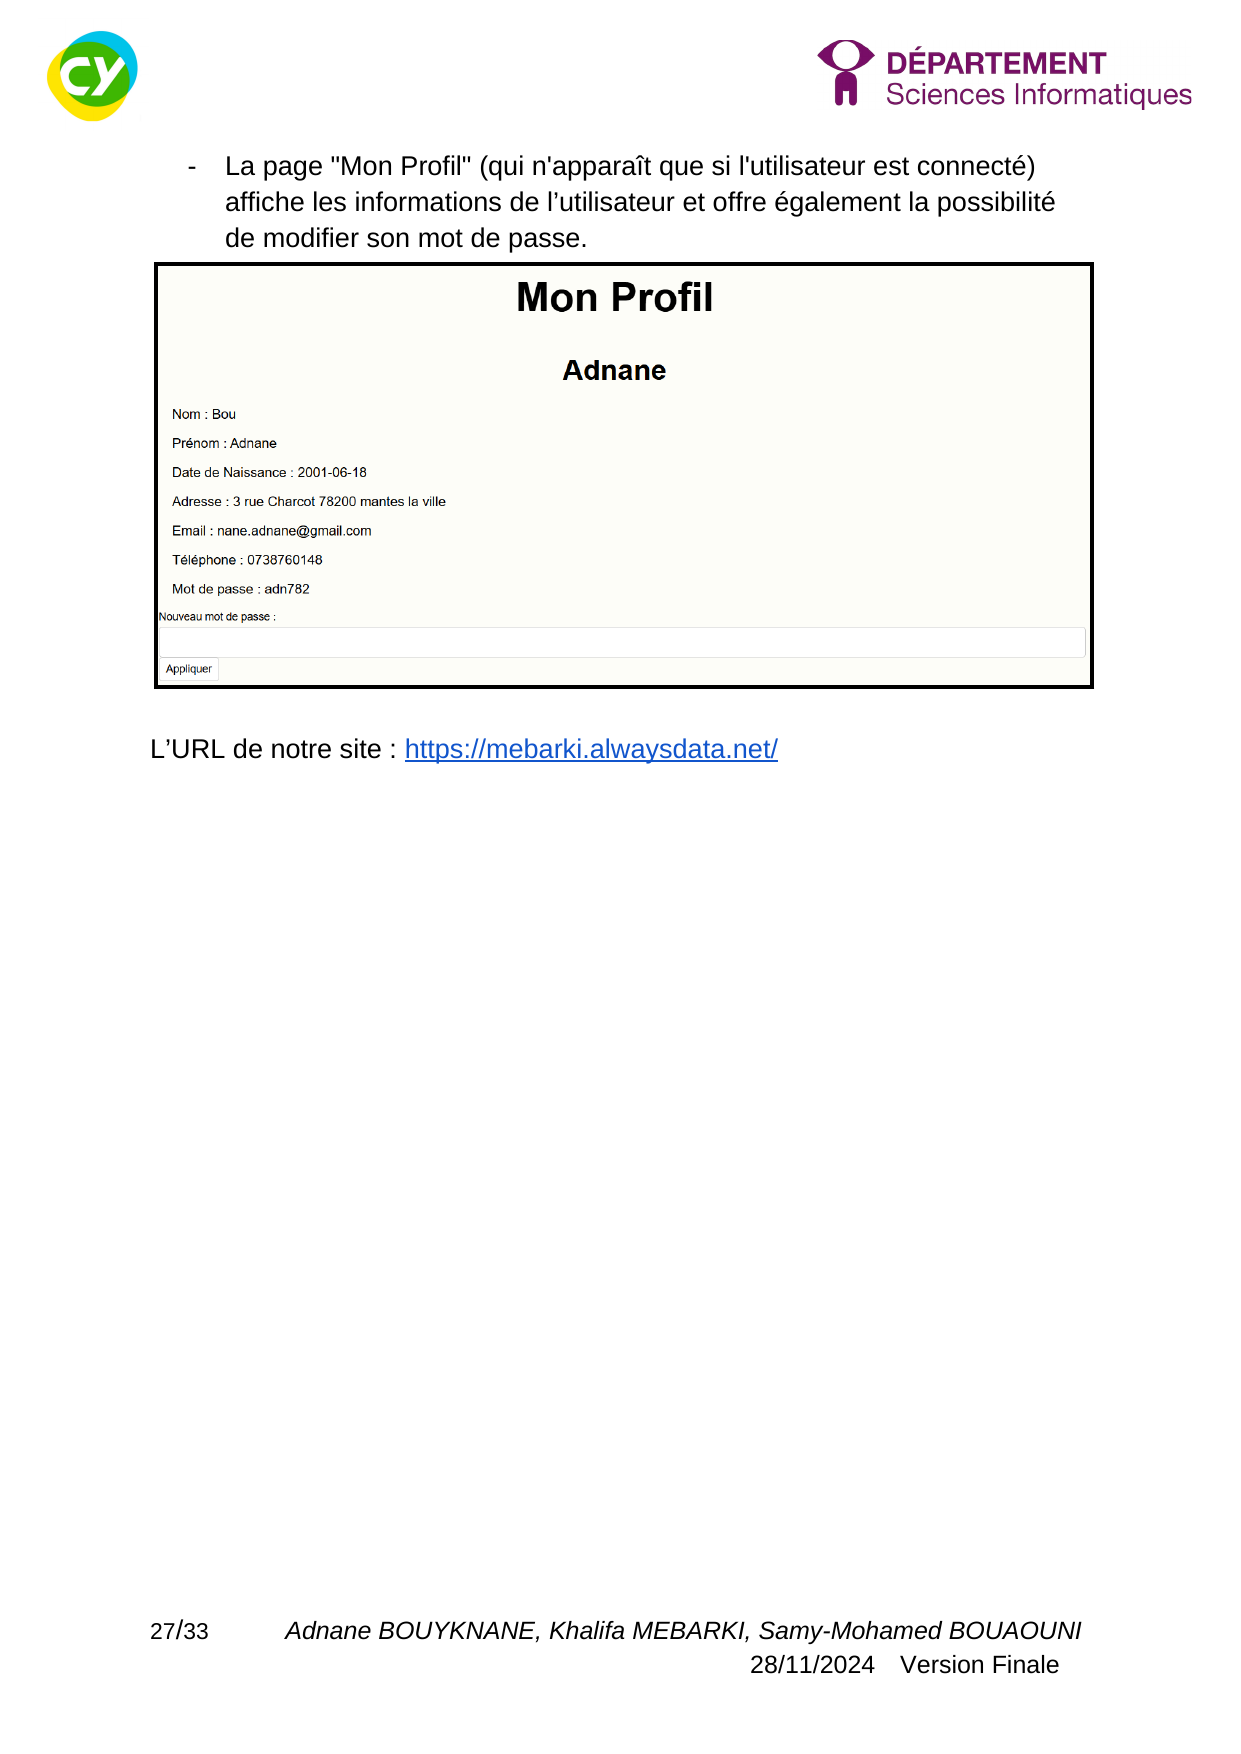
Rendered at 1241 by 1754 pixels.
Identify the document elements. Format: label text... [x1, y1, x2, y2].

list La page "Mon Profil" (qui n'apparaît que si l'utilisateur est connecté) affiche les informations de l’utilisateur et offre également la possibilité de modifier son mot de passe. [187, 150, 1090, 253]
text L’URL de notre site : https://mebarki.alwaysdata.net/ [150, 733, 1090, 764]
picture [158, 266, 1090, 685]
picture [817, 40, 1192, 110]
picture [37, 18, 150, 131]
